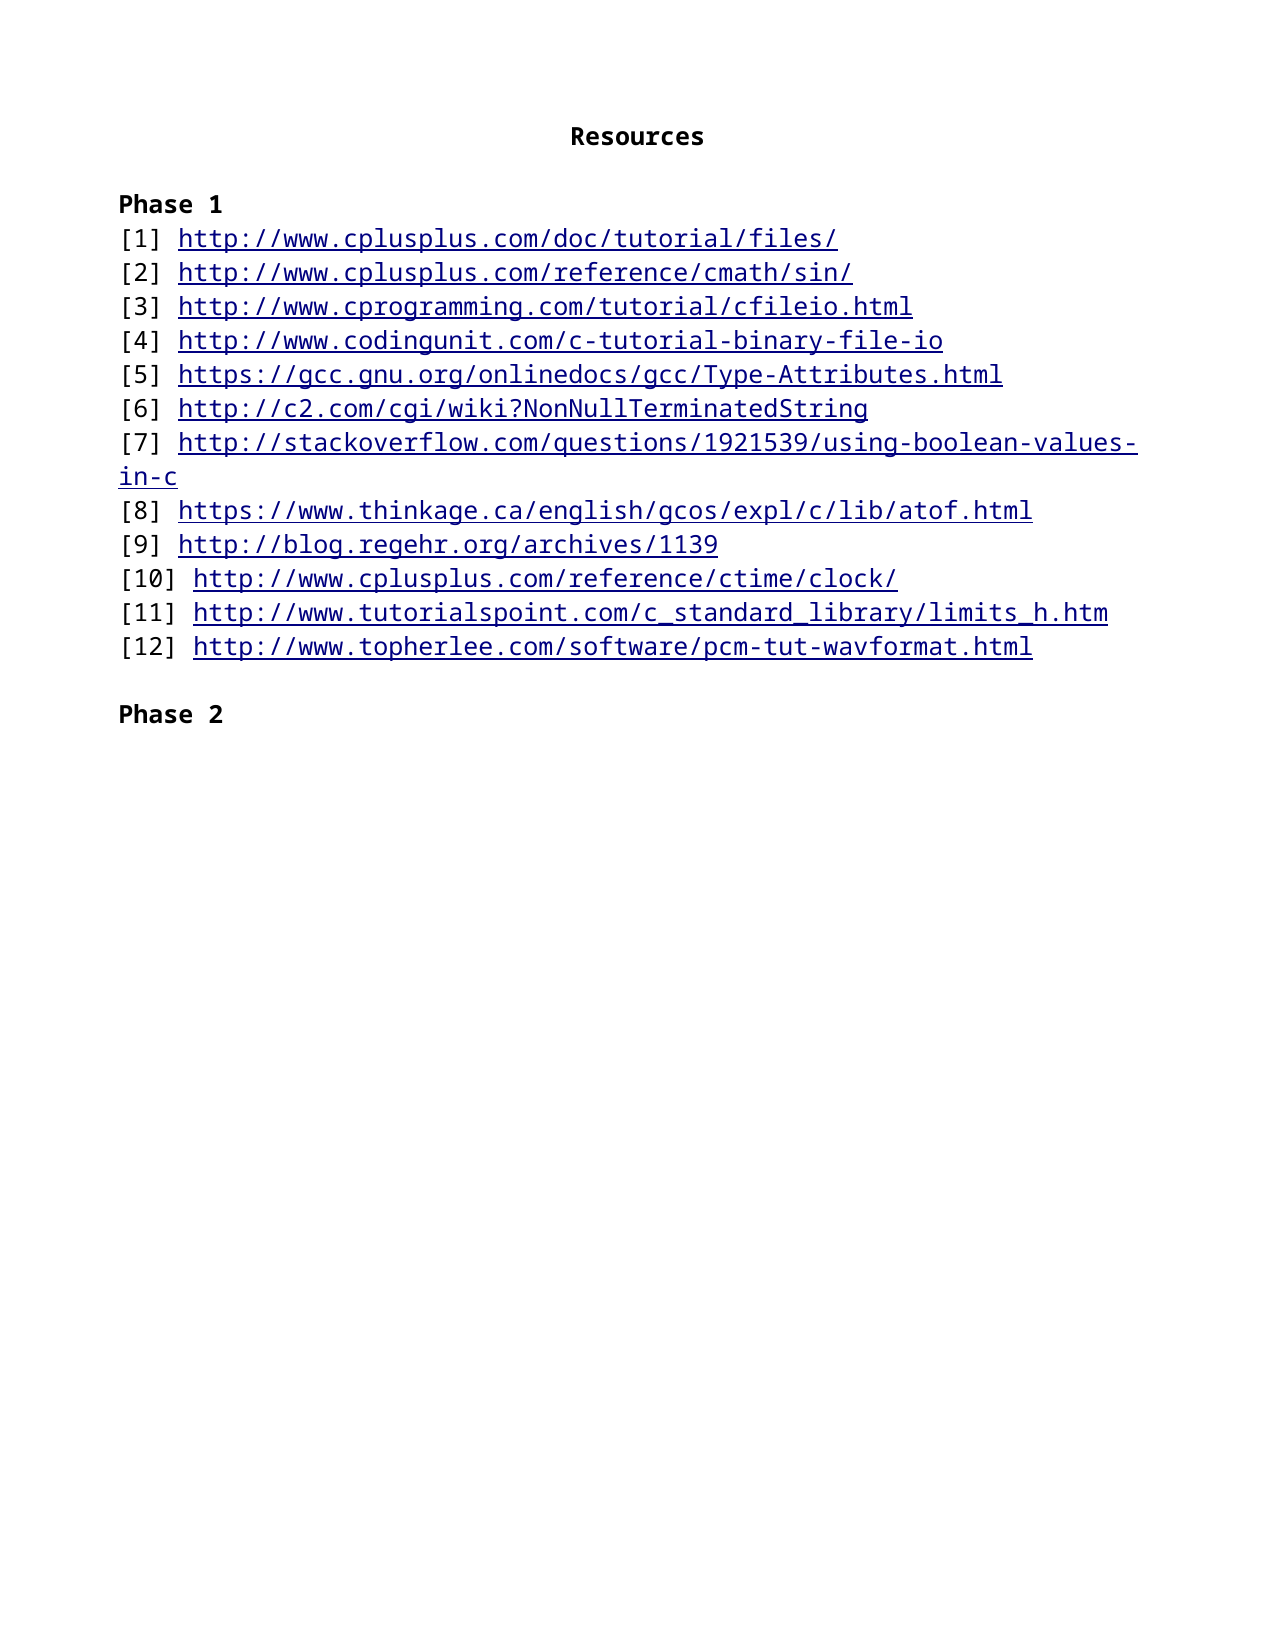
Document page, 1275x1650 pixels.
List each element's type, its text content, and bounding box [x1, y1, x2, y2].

text [11] http://www.tutorialspoint.com/c_standard_library/limits_h.htm [118, 595, 1157, 629]
text [7] http://stackoverflow.com/questions/1921539/using-boolean-values-in-c [118, 425, 1157, 493]
text [12] http://www.topherlee.com/software/pcm-tut-wavformat.html [118, 629, 1157, 663]
text [2] http://www.cplusplus.com/reference/cmath/sin/ [118, 254, 1157, 288]
text [6] http://c2.com/cgi/wiki?NonNullTerminatedString [118, 391, 1157, 425]
text Resources [118, 118, 1157, 152]
text [1] http://www.cplusplus.com/doc/tutorial/files/ [118, 220, 1157, 254]
text [4] http://www.codingunit.com/c-tutorial-binary-file-io [118, 322, 1157, 357]
text [9] http://blog.regehr.org/archives/1139 [118, 527, 1157, 561]
text [5] https://gcc.gnu.org/onlinedocs/gcc/Type-Attributes.html [118, 357, 1157, 391]
text Phase 2 [118, 697, 1157, 731]
text [8] https://www.thinkage.ca/english/gcos/expl/c/lib/atof.html [118, 493, 1157, 527]
text [3] http://www.cprogramming.com/tutorial/cfileio.html [118, 288, 1157, 322]
text [10] http://www.cplusplus.com/reference/ctime/clock/ [118, 561, 1157, 595]
text Phase 1 [118, 186, 1157, 220]
